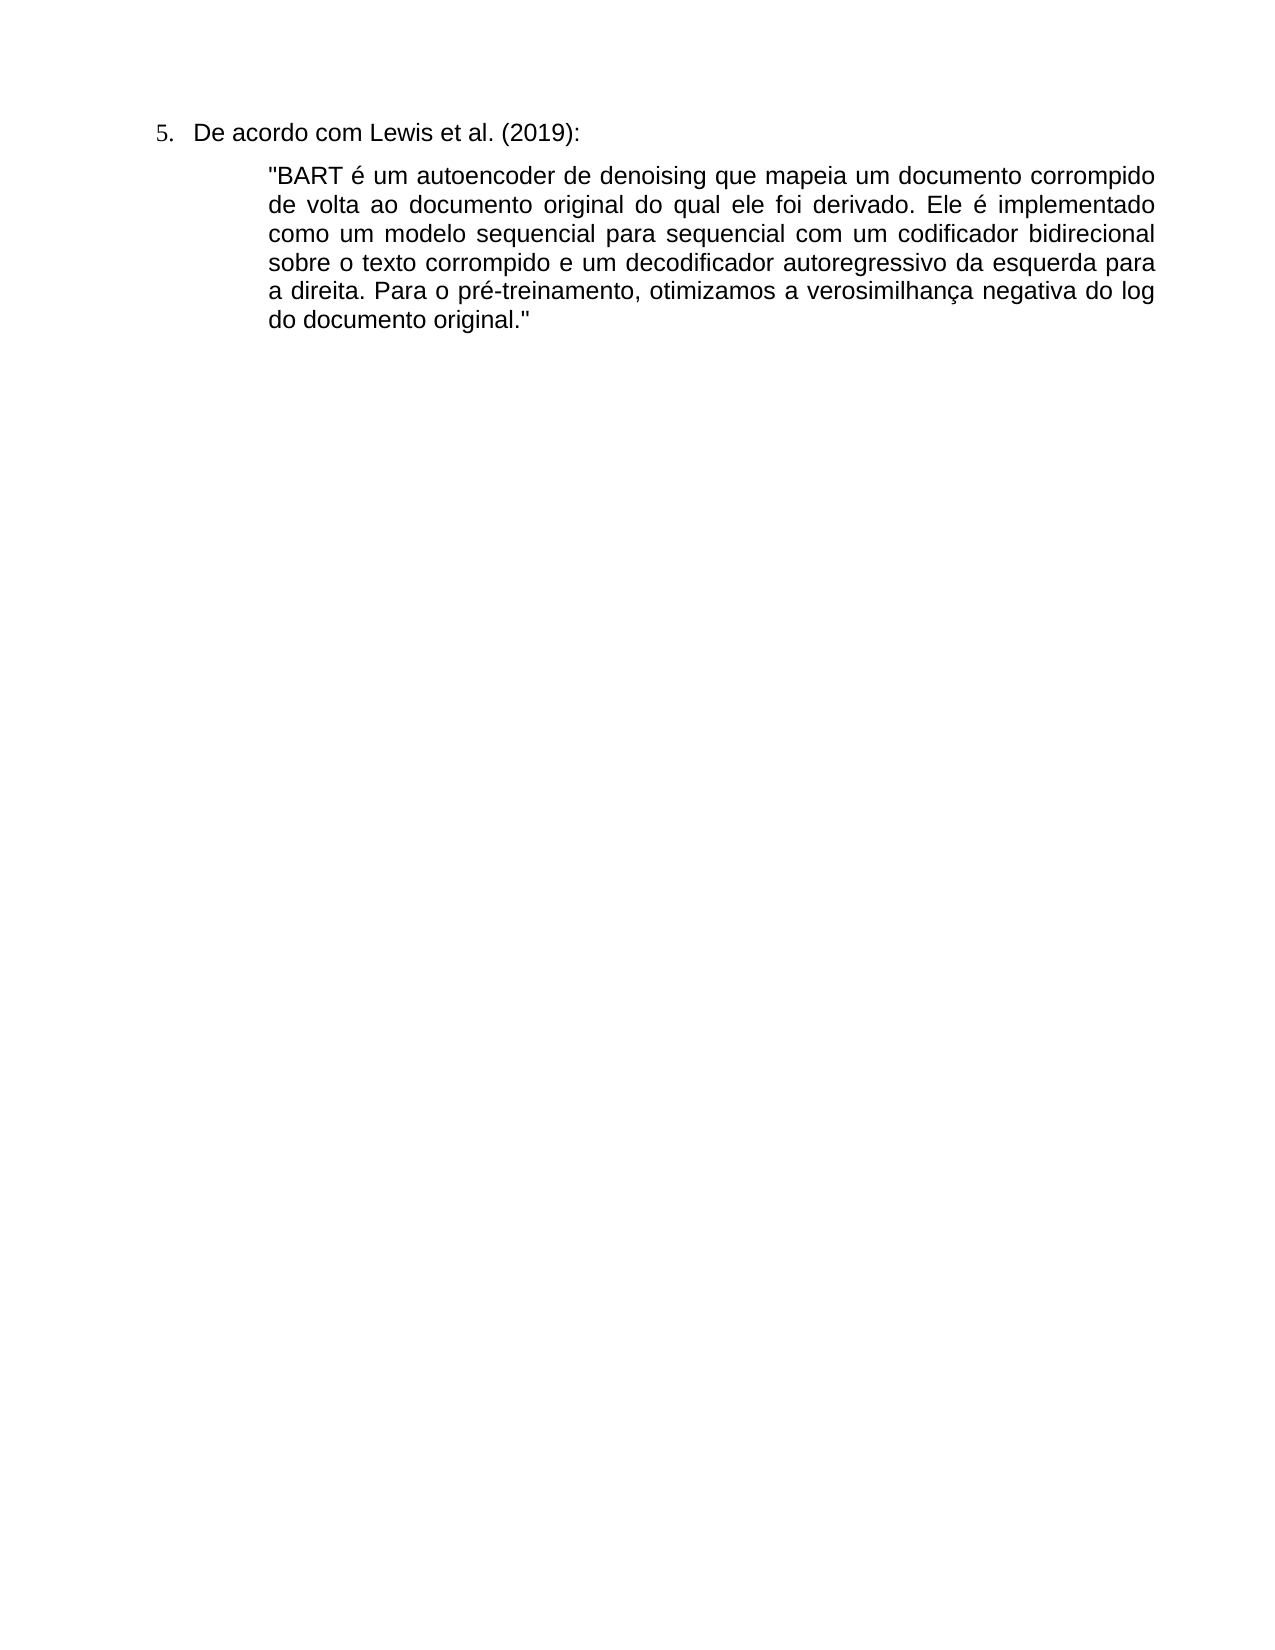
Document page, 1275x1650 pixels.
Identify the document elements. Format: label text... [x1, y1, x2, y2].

list De acordo com Lewis et al. (2019): [156, 118, 1157, 147]
list "BART é um autoencoder de denoising que mapeia um documento corrompido de volta ao documento original do qual ele foi derivado. Ele é implementado como um modelo sequencial para sequencial com um codificador bidirecional sobre o texto corrompido e um decodificador autoregressivo da esquerda para a direita. Para o pré-treinamento, otimizamos a verosimilhança negativa do log do documento original." [231, 161, 1157, 334]
